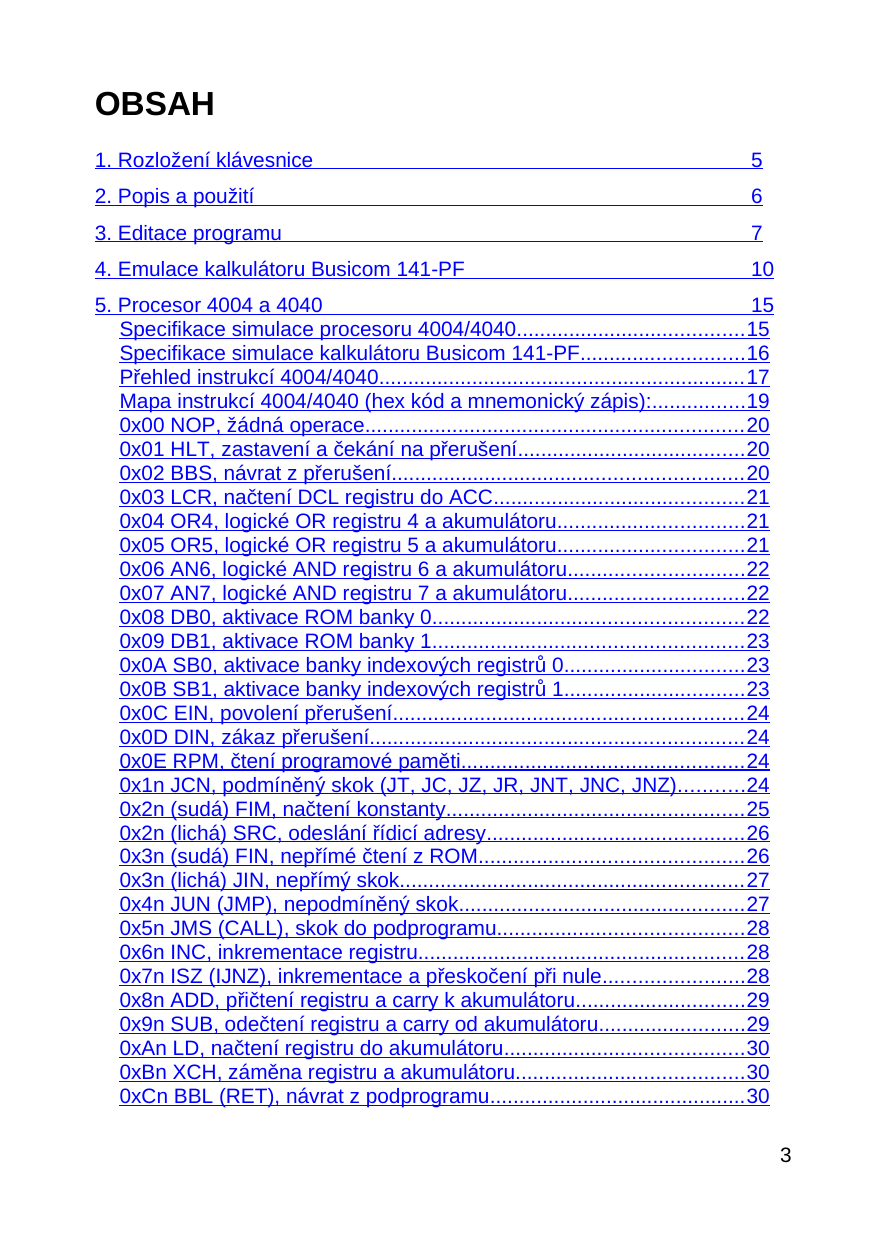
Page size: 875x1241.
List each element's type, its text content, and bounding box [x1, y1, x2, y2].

text 0x09 DB1, aktivace ROM banky 1 23 [119, 629, 791, 653]
text 0x8n ADD, přičtení registru a carry k akumulátoru 29 [119, 988, 791, 1012]
text 5. Procesor 4004 a 4040 15 [94, 293, 791, 317]
text 0x0D DIN, zákaz přerušení 24 [119, 724, 791, 748]
text 0x01 HLT, zastavení a čekání na přerušení 20 [119, 437, 791, 461]
text 0x0B SB1, aktivace banky indexových registrů 1 23 [119, 677, 791, 701]
text 1. Rozložení klávesnice 5 [94, 147, 791, 171]
text 0x00 NOP, žádná operace 20 [119, 413, 791, 437]
text 0x5n JMS (CALL), skok do podprogramu 28 [119, 916, 791, 940]
text 4. Emulace kalkulátoru Busicom 141-PF 10 [94, 257, 791, 281]
text 0x2n (lichá) SRC, odeslání řídicí adresy 26 [119, 820, 791, 844]
text 0x3n (sudá) FIN, nepřímé čtení z ROM 26 [119, 844, 791, 868]
text 0x6n INC, inkrementace registru 28 [119, 940, 791, 964]
text 0x3n (lichá) JIN, nepřímý skok 27 [119, 868, 791, 892]
text OBSAH [94, 84, 791, 122]
text 0x03 LCR, načtení DCL registru do ACC 21 [119, 485, 791, 509]
text 0x0E RPM, čtení programové paměti 24 [119, 748, 791, 772]
text 0x08 DB0, aktivace ROM banky 0 22 [119, 605, 791, 629]
text 0x06 AN6, logické AND registru 6 a akumulátoru 22 [119, 557, 791, 581]
text 0x05 OR5, logické OR registru 5 a akumulátoru 21 [119, 533, 791, 557]
text 0x2n (sudá) FIM, načtení konstanty 25 [119, 796, 791, 820]
text 0x0C EIN, povolení přerušení 24 [119, 701, 791, 724]
text 0x04 OR4, logické OR registru 4 a akumulátoru 21 [119, 509, 791, 533]
text 0x9n SUB, odečtení registru a carry od akumulátoru 29 [119, 1012, 791, 1036]
text 0x0A SB0, aktivace banky indexových registrů 0 23 [119, 653, 791, 677]
text 0xAn LD, načtení registru do akumulátoru 30 [119, 1036, 791, 1060]
text 2. Popis a použití 6 [94, 184, 791, 208]
text 3. Editace programu 7 [94, 220, 791, 244]
text Mapa instrukcí 4004/4040 (hex kód a mnemonický zápis): 19 [119, 389, 791, 413]
text 0x07 AN7, logické AND registru 7 a akumulátoru 22 [119, 581, 791, 605]
text 0xBn XCH, záměna registru a akumulátoru 30 [119, 1060, 791, 1084]
text 0x7n ISZ (IJNZ), inkrementace a přeskočení při nule 28 [119, 964, 791, 988]
text 0x1n JCN, podmíněný skok (JT, JC, JZ, JR, JNT, JNC, JNZ) 24 [119, 772, 791, 796]
text 0x02 BBS, návrat z přerušení 20 [119, 461, 791, 485]
text Specifikace simulace kalkulátoru Busicom 141-PF 16 [119, 341, 791, 365]
text 0x4n JUN (JMP), nepodmíněný skok 27 [119, 892, 791, 916]
text 0xCn BBL (RET), návrat z podprogramu 30 [119, 1084, 791, 1108]
text Specifikace simulace procesoru 4004/4040 15 [119, 317, 791, 341]
text Přehled instrukcí 4004/4040 17 [119, 365, 791, 389]
